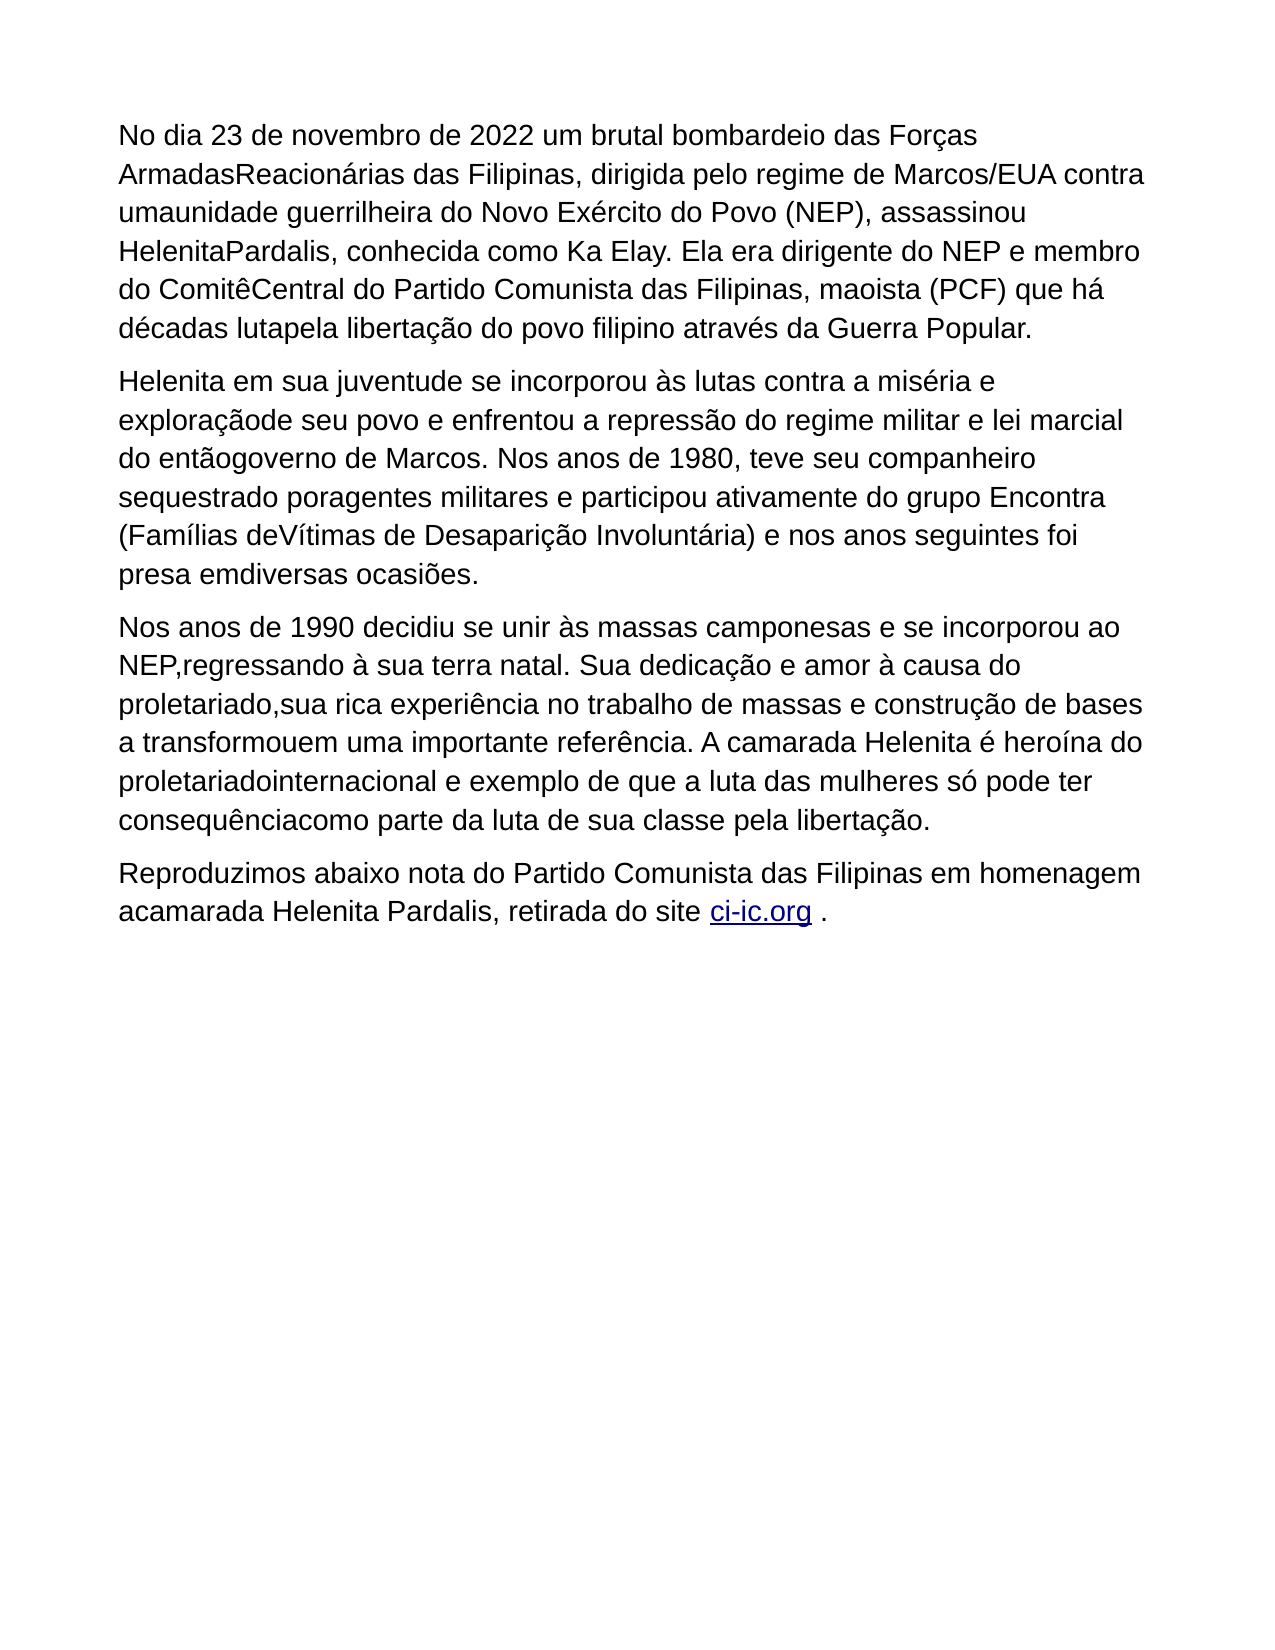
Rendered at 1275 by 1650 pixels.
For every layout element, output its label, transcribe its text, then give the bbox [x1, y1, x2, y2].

text Reproduzimos abaixo nota do Partido Comunista das Filipinas em homenagem acamarada Helenita Pardalis, retirada do site ci-ic.org . [118, 856, 1157, 928]
text No dia 23 de novembro de 2022 um brutal bombardeio das Forças ArmadasReacionárias das Filipinas, dirigida pelo regime de Marcos/EUA contra umaunidade guerrilheira do Novo Exército do Povo (NEP), assassinou HelenitaPardalis, conhecida como Ka Elay. Ela era dirigente do NEP e membro do ComitêCentral do Partido Comunista das Filipinas, maoista (PCF) que há décadas lutapela libertação do povo filipino através da Guerra Popular. [118, 118, 1157, 344]
text Helenita em sua juventude se incorporou às lutas contra a miséria e exploraçãode seu povo e enfrentou a repressão do regime militar e lei marcial do entãogoverno de Marcos. Nos anos de 1980, teve seu companheiro sequestrado poragentes militares e participou ativamente do grupo Encontra (Famílias deVítimas de Desaparição Involuntária) e nos anos seguintes foi presa emdiversas ocasiões. [118, 364, 1157, 590]
text Nos anos de 1990 decidiu se unir às massas camponesas e se incorporou ao NEP,regressando à sua terra natal. Sua dedicação e amor à causa do proletariado,sua rica experiência no trabalho de massas e construção de bases a transformouem uma importante referência. A camarada Helenita é heroína do proletariadointernacional e exemplo de que a luta das mulheres só pode ter consequênciacomo parte da luta de sua classe pela libertação. [118, 610, 1157, 836]
